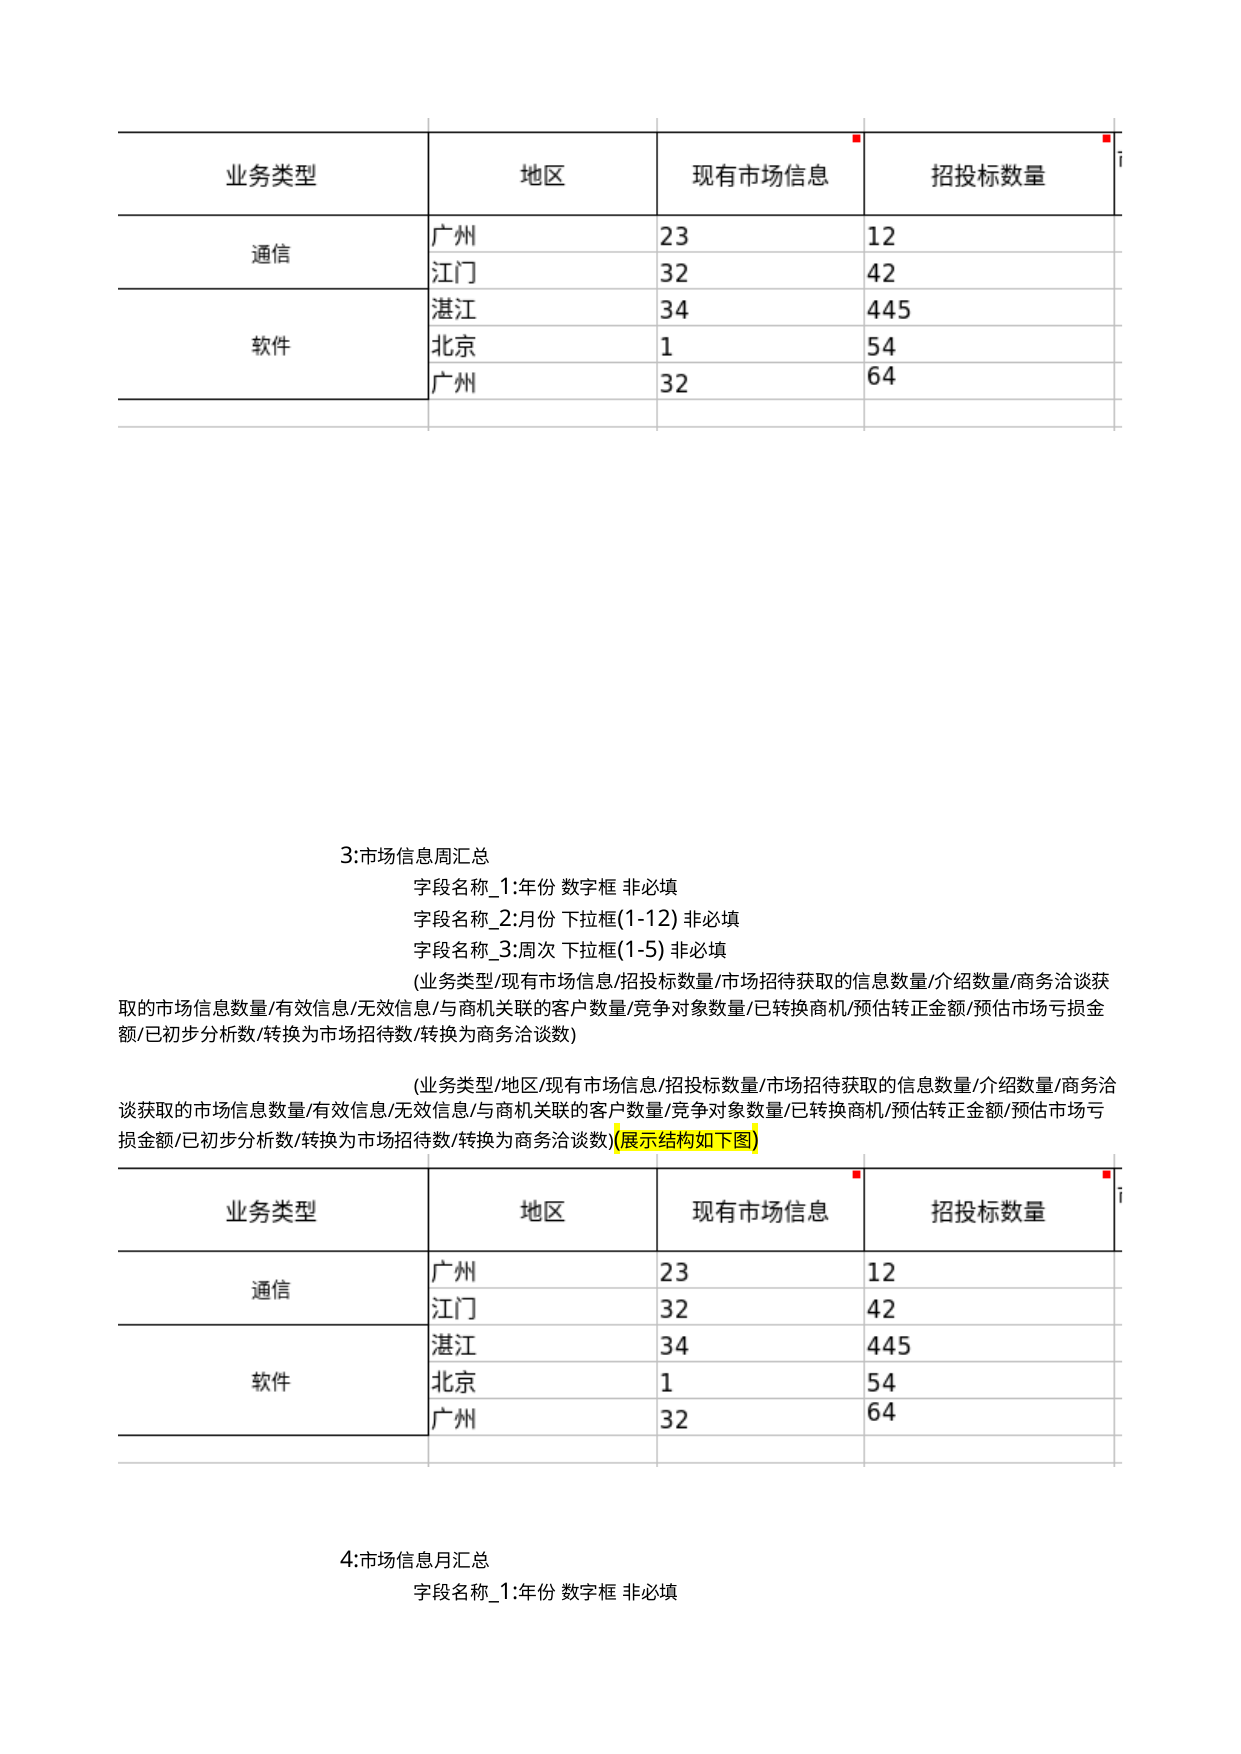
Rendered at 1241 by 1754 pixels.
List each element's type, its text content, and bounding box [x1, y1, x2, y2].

picture [118, 1154, 1123, 1467]
text (业务类型/现有市场信息/招投标数量/市场招待获取的信息数量/介绍数量/商务洽谈获取的市场信息数量/有效信息/无效信息/与商机关联的客户数量/竞争对象数量/已转换商机/预估转正金额/预估市场亏损金额/已初步分析数/转换为市场招待数/转换为商务洽谈数) [118, 964, 1122, 1046]
text 字段名称_2:月份 下拉框(1-12) 非必填 [118, 902, 1122, 933]
text 字段名称_1:年份 数字框 非必填 [118, 1574, 1122, 1606]
text 3:市场信息周汇总 [118, 839, 1122, 870]
picture [118, 118, 1123, 431]
text 4:市场信息月汇总 [118, 1543, 1122, 1574]
text 字段名称_3:周次 下拉框(1-5) 非必填 [118, 933, 1122, 964]
text 字段名称_1:年份 数字框 非必填 [118, 870, 1122, 902]
text (业务类型/地区/现有市场信息/招投标数量/市场招待获取的信息数量/介绍数量/商务洽谈获取的市场信息数量/有效信息/无效信息/与商机关联的客户数量/竞争对象数量/已转换商机/预估转正金额/预估市场亏损金额/已初步分析数/转换为市场招待数/转换为商务洽谈数)(展示结构如下图) [118, 1072, 1122, 1154]
